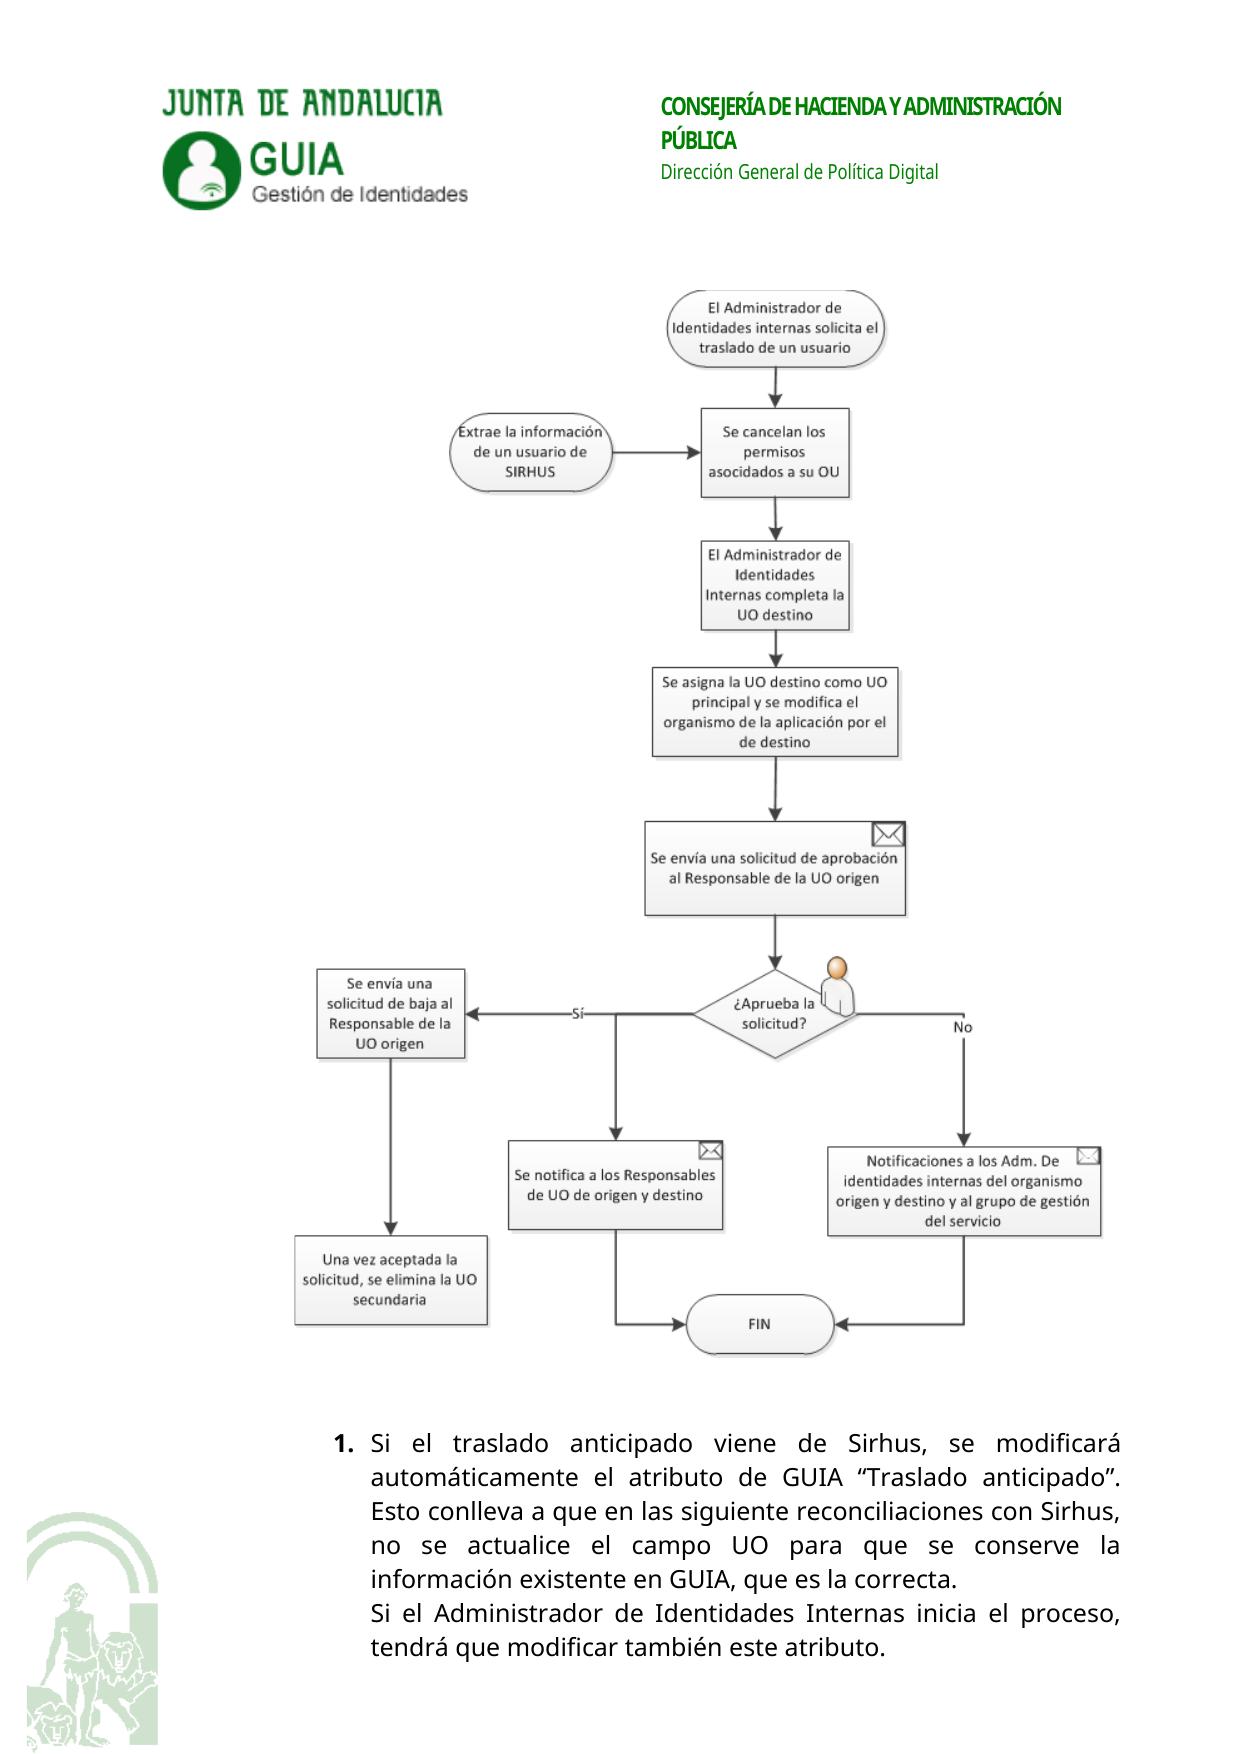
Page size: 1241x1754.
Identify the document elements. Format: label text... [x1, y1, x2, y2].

picture [147, 82, 498, 225]
list Si el traslado anticipado viene de Sirhus, se modificará automáticamente el atributo de GUIA “Traslado anticipado”. Esto conlleva a que en las siguiente reconciliaciones con Sirhus, no se actualice el campo UO para que se conserve la información existente en GUIA, que es la correcta. [333, 1426, 1122, 1596]
list Si el Administrador de Identidades Internas inicia el proceso, tendrá que modificar también este atributo. [333, 1596, 1122, 1664]
picture [26, 1511, 159, 1753]
picture [294, 290, 1104, 1358]
